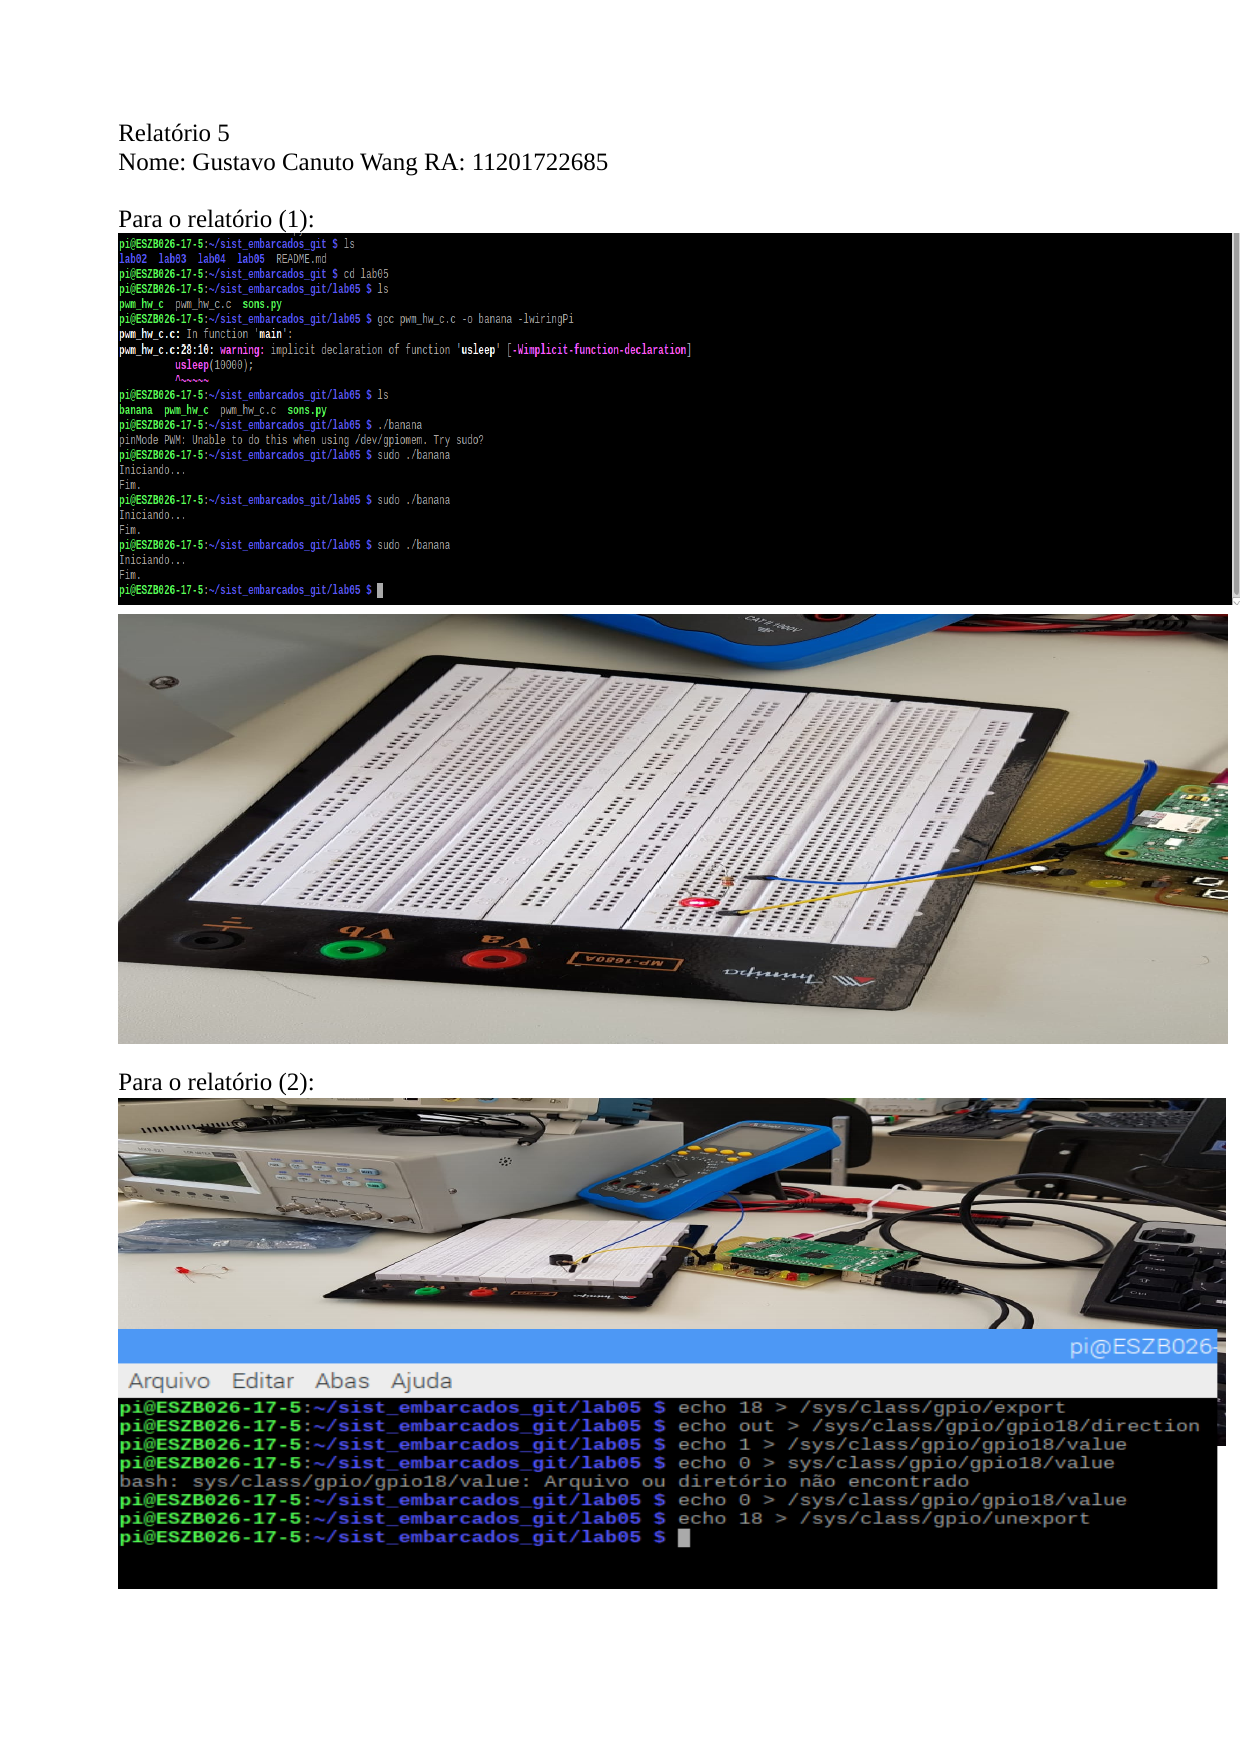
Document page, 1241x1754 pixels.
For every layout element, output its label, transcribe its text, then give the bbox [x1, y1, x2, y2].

text Nome: Gustavo Canuto Wang RA: 11201722685 [118, 147, 1122, 176]
text Relatório 5 [118, 118, 1122, 147]
picture [118, 233, 1240, 605]
picture [118, 614, 1228, 1044]
picture [118, 1098, 1226, 1446]
text Para o relatório (2): [118, 1067, 1122, 1096]
text Para o relatório (1): [118, 204, 1122, 233]
